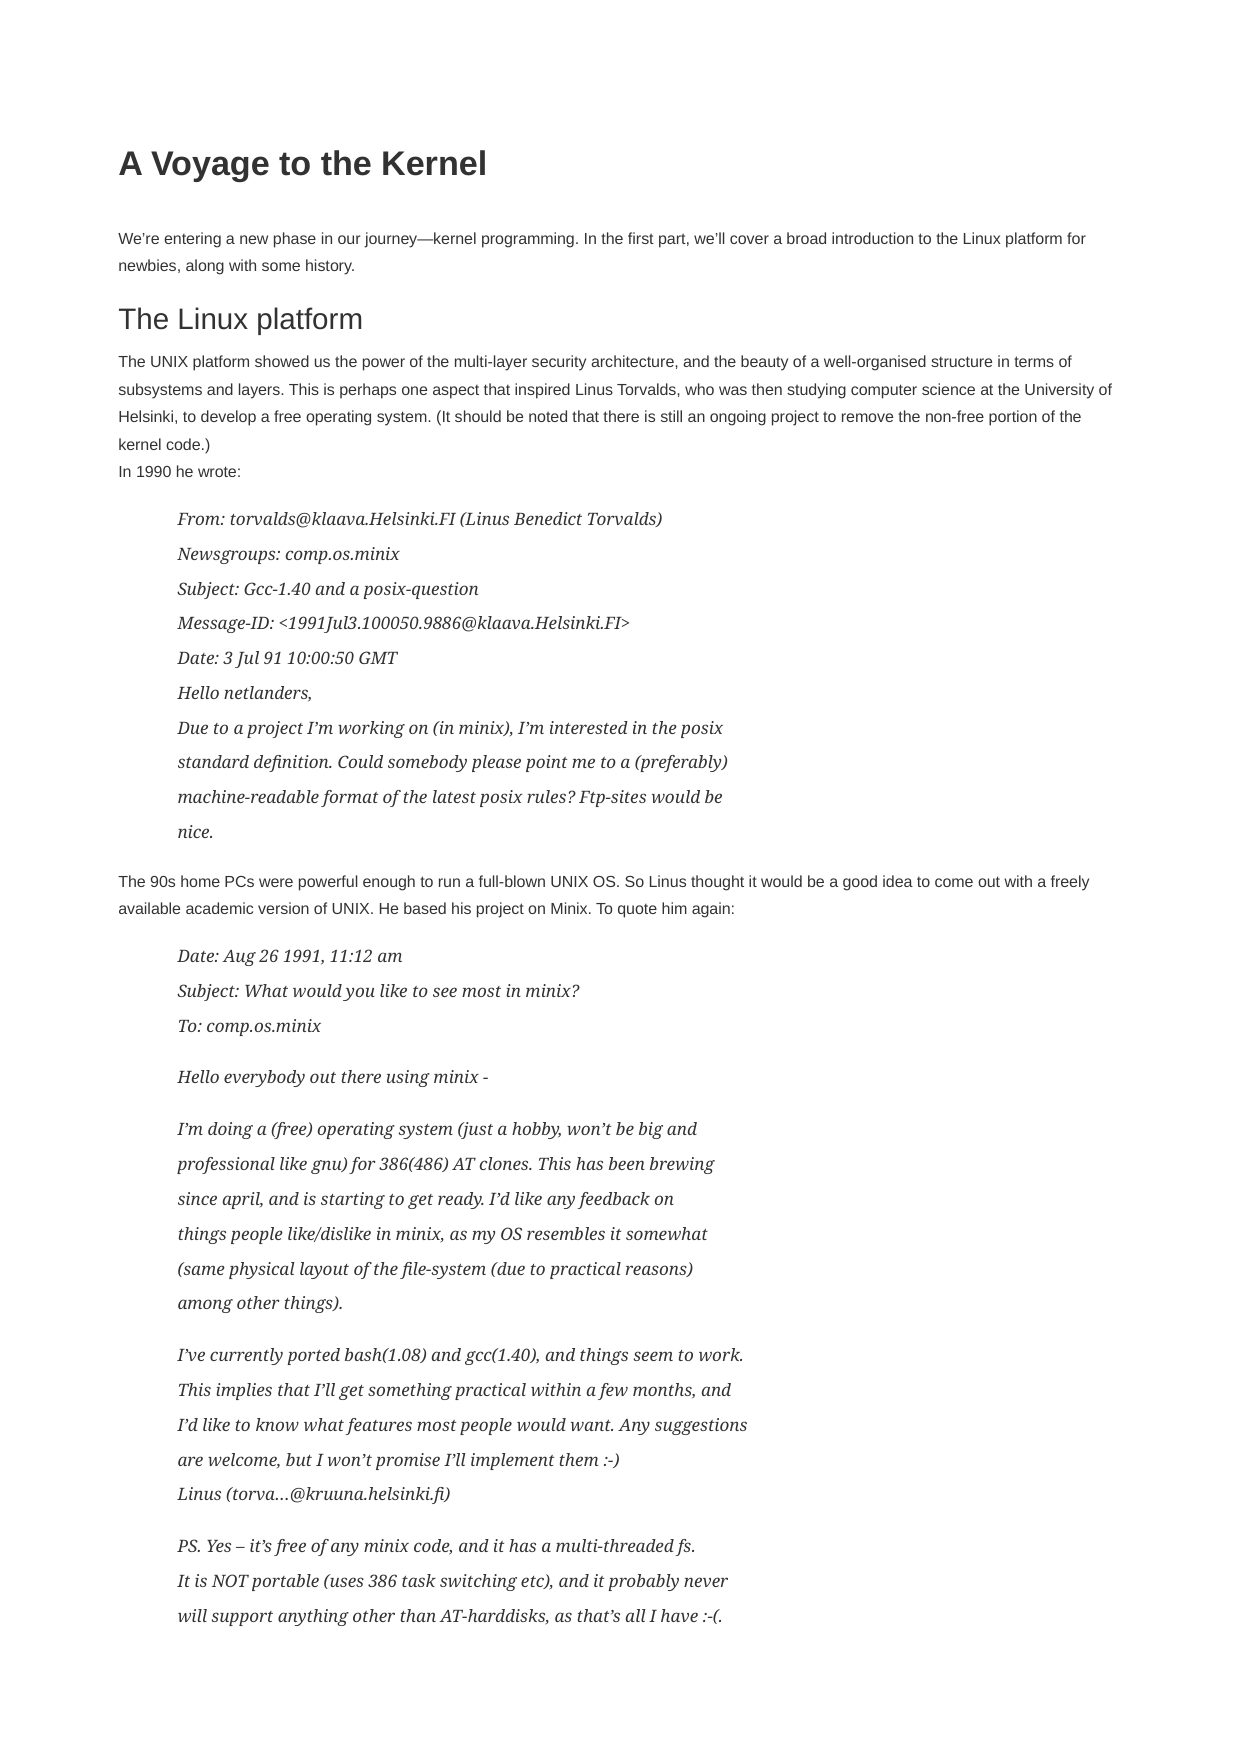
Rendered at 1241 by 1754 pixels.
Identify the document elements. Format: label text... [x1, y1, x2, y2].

subtitle The Linux platform [118, 301, 1122, 335]
text From: torvalds@klaava.Helsinki.FI (Linus Benedict Torvalds) Newsgroups: comp.os.minix Subject: Gcc-1.40 and a posix-question Message-ID: <1991Jul3.100050.9886@klaava.Helsinki.FI> Date: 3 Jul 91 10:00:50 GMT Hello netlanders, Due to a project I’m working on (in minix), I’m interested in the posix standard definition. Could somebody please point me to a (preferably) machine-readable format of the latest posix rules? Ftp-sites would be nice. [177, 507, 1063, 843]
text We’re entering a new phase in our journey—kernel programming. In the first part, we’ll cover a broad introduction to the Linux platform for newbies, along with some history. [118, 229, 1122, 275]
text Date: Aug 26 1991, 11:12 am Subject: What would you like to see most in minix? To: comp.os.minix [177, 944, 1063, 1037]
text I’m doing a (free) operating system (just a hobby, won’t be big and professional like gnu) for 386(486) AT clones. This has been brewing since april, and is starting to get ready. I’d like any feedback on things people like/dislike in minix, as my OS resembles it somewhat (same physical layout of the file-system (due to practical reasons) among other things). [177, 1117, 1063, 1315]
text PS. Yes – it’s free of any minix code, and it has a multi-threaded fs. It is NOT portable (uses 386 task switching etc), and it probably never will support anything other than AT-harddisks, as that’s all I have :-(. [177, 1534, 1063, 1627]
text The UNIX platform showed us the power of the multi-layer security architecture, and the beauty of a well-organised structure in terms of subsystems and layers. This is perhaps one aspect that inspired Linus Torvalds, who was then studying computer science at the University of Helsinki, to develop a free operating system. (It should be noted that there is still an ongoing project to remove the non-free portion of the kernel code.) In 1990 he wrote: [118, 352, 1122, 481]
text I’ve currently ported bash(1.08) and gcc(1.40), and things seem to work. This implies that I’ll get something practical within a few months, and I’d like to know what features most people would want. Any suggestions are welcome, but I won’t promise I’ll implement them :-) Linus (torva…@kruuna.helsinki.fi) [177, 1343, 1063, 1506]
text Hello everybody out there using minix - [177, 1066, 1063, 1089]
subtitle A Voyage to the Kernel [118, 143, 1122, 182]
text The 90s home PCs were powerful enough to run a full-blown UNIX OS. So Linus thought it would be a good idea to come out with a freely available academic version of UNIX. He based his project on Minix. To quote him again: [118, 872, 1122, 918]
